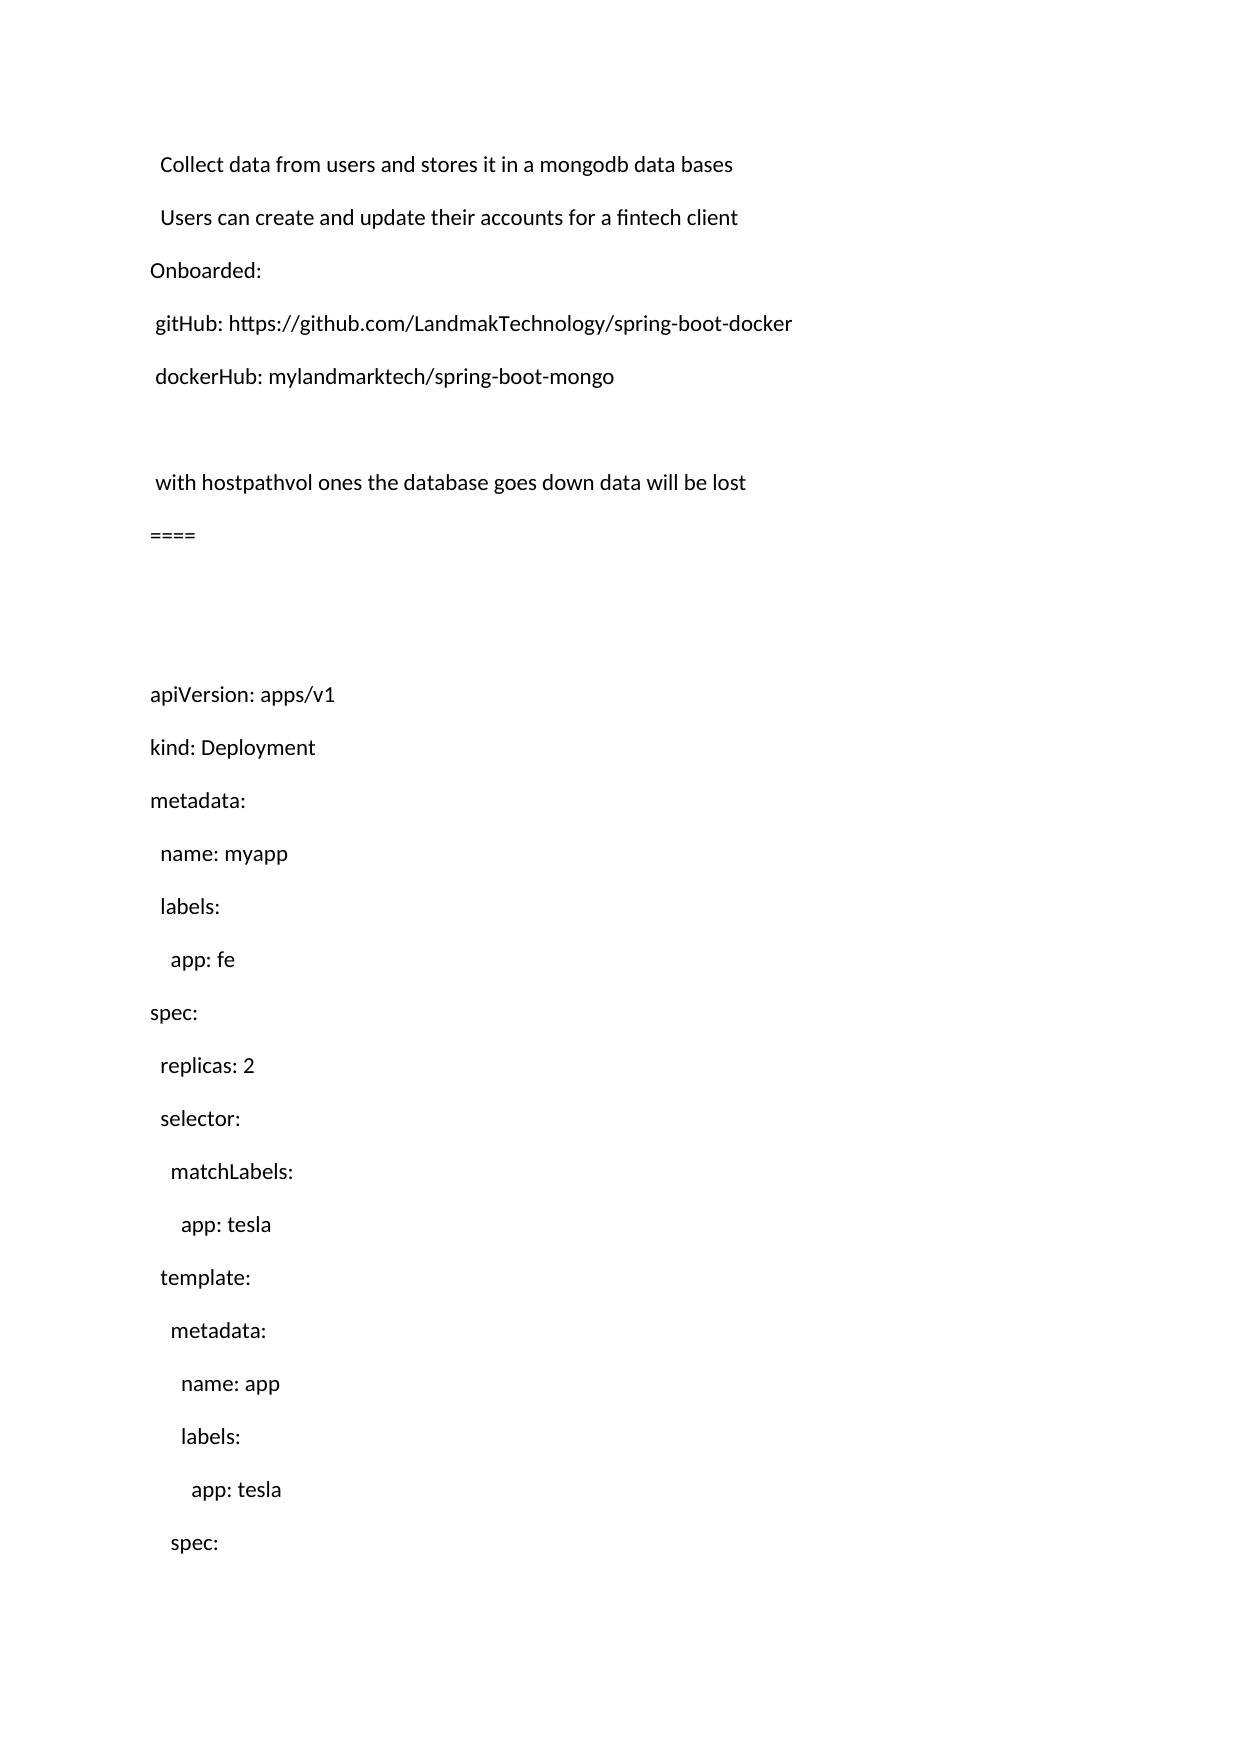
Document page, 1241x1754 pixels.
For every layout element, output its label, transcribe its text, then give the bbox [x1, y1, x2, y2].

text kind: Deployment [150, 733, 1090, 761]
text apiVersion: apps/v1 [150, 680, 1090, 708]
text labels: [150, 892, 1090, 920]
text ==== [150, 521, 1090, 549]
text selector: [150, 1104, 1090, 1132]
text Collect data from users and stores it in a mongodb data bases [150, 150, 1090, 178]
text metadata: [150, 786, 1090, 814]
text metadata: [150, 1316, 1090, 1344]
text Users can create and update their accounts for a fintech client [150, 203, 1090, 231]
text labels: [150, 1422, 1090, 1451]
text template: [150, 1263, 1090, 1291]
text name: myapp [150, 839, 1090, 867]
text app: tesla [150, 1210, 1090, 1238]
text matchLabels: [150, 1157, 1090, 1185]
text app: tesla [150, 1476, 1090, 1503]
text app: fe [150, 945, 1090, 973]
text gitHub: https://github.com/LandmakTechnology/spring-boot-docker [150, 309, 1090, 337]
text name: app [150, 1369, 1090, 1397]
text Onboarded: [150, 256, 1090, 284]
text spec: [150, 1528, 1090, 1557]
text spec: [150, 998, 1090, 1026]
text with hostpathvol ones the database goes down data will be lost [150, 468, 1090, 496]
text dockerHub: mylandmarktech/spring-boot-mongo [150, 362, 1090, 390]
text replicas: 2 [150, 1051, 1090, 1079]
